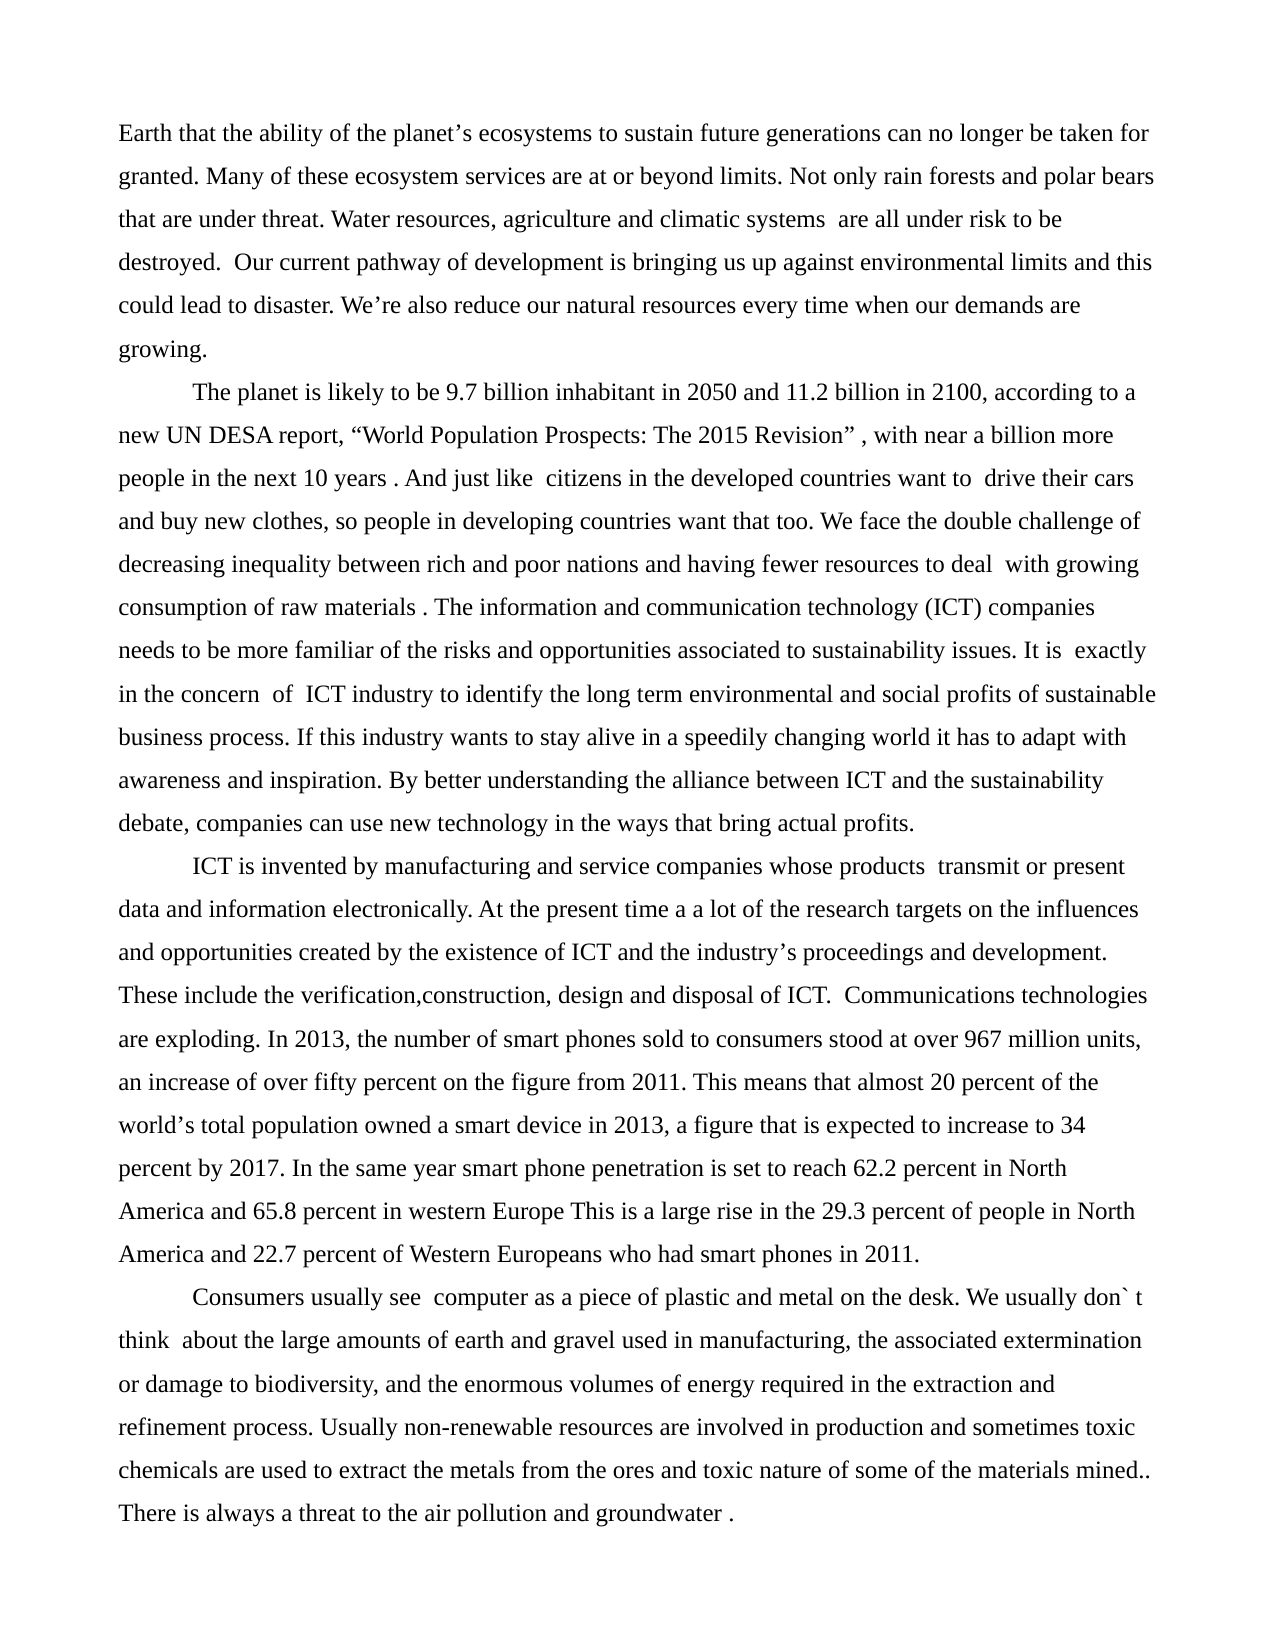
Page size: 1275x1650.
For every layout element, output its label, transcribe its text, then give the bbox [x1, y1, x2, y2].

text Earth that the ability of the planet’s ecosystems to sustain future generations can no longer be taken for granted. Many of these ecosystem services are at or beyond limits. Not only rain forests and polar bears that are under threat. Water resources, agriculture and climatic systems are all under risk to be destroyed. Our current pathway of development is bringing us up against environmental limits and this could lead to disaster. We’re also reduce our natural resources every time when our demands are growing. [118, 118, 1157, 362]
text ICT is invented by manufacturing and service companies whose products transmit or present data and information electronically. At the present time a a lot of the research targets on the influences and opportunities created by the existence of ICT and the industry’s proceedings and development. These include the verification,construction, design and disposal of ICT. Communications technologies are exploding. In 2013, the number of smart phones sold to consumers stood at over 967 million units, an increase of over fifty percent on the figure from 2011. This means that almost 20 percent of the world’s total population owned a smart device in 2013, a figure that is expected to increase to 34 percent by 2017. In the same year smart phone penetration is set to reach 62.2 percent in North America and 65.8 percent in western Europe This is a large rise in the 29.3 percent of people in North America and 22.7 percent of Western Europeans who had smart phones in 2011. [118, 851, 1157, 1268]
text The planet is likely to be 9.7 billion inhabitant in 2050 and 11.2 billion in 2100, according to a new UN DESA report, “World Population Prospects: The 2015 Revision” , with near a billion more people in the next 10 years . And just like citizens in the developed countries want to drive their cars and buy new clothes, so people in developing countries want that too. We face the double challenge of decreasing inequality between rich and poor nations and having fewer resources to deal with growing consumption of raw materials . The information and communication technology (ICT) companies needs to be more familiar of the risks and opportunities associated to sustainability issues. It is exactly in the concern of ICT industry to identify the long term environmental and social profits of sustainable business process. If this industry wants to stay alive in a speedily changing world it has to adapt with awareness and inspiration. By better understanding the alliance between ICT and the sustainability debate, companies can use new technology in the ways that bring actual profits. [118, 377, 1157, 837]
text Consumers usually see computer as a piece of plastic and metal on the desk. We usually don` t think about the large amounts of earth and gravel used in manufacturing, the associated extermination or damage to biodiversity, and the enormous volumes of energy required in the extraction and refinement process. Usually non-renewable resources are involved in production and sometimes toxic chemicals are used to extract the metals from the ores and toxic nature of some of the materials mined.. There is always a threat to the air pollution and groundwater . [118, 1282, 1157, 1527]
